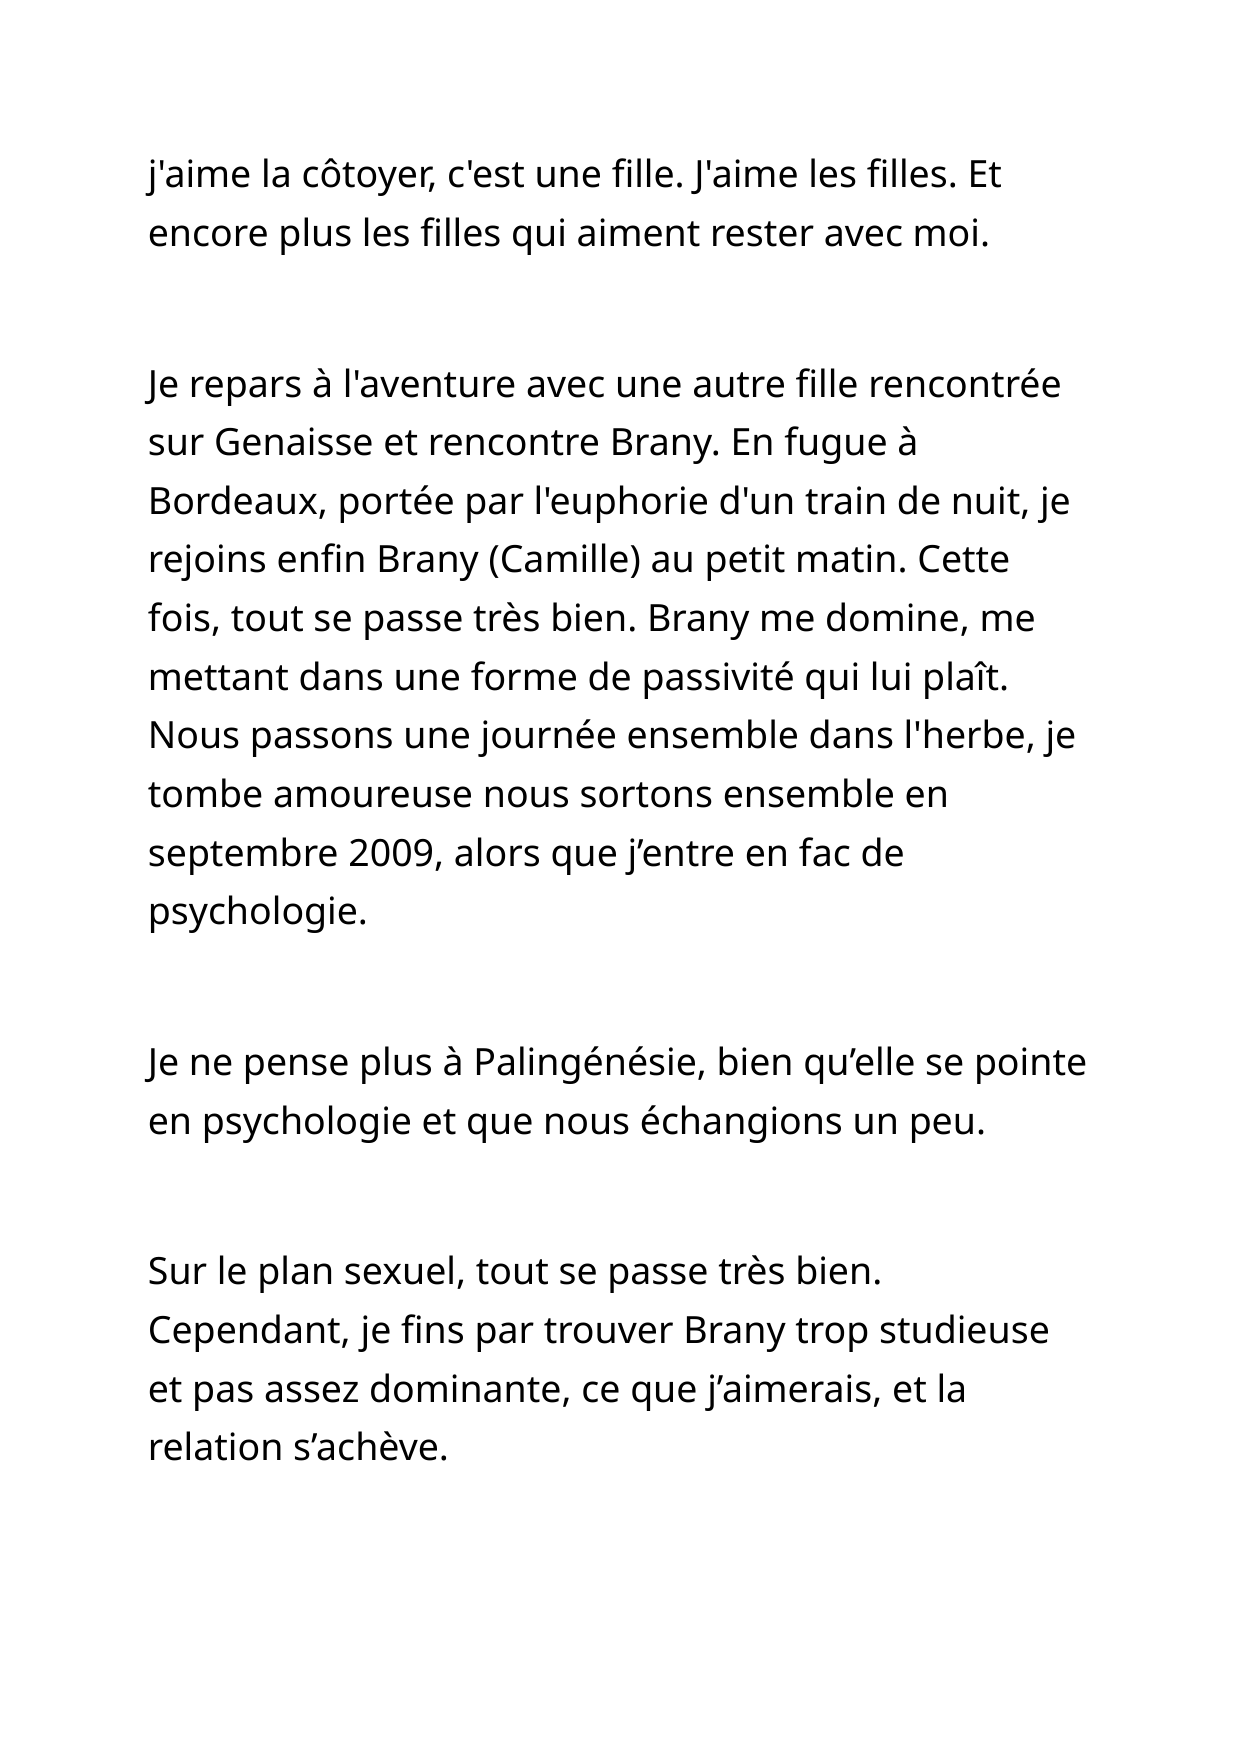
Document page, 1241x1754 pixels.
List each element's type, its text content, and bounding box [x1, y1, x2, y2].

text Je ne pense plus à Palingénésie, bien qu’elle se pointe en psychologie et que nous échangions un peu. [148, 1035, 1093, 1145]
text Sur le plan sexuel, tout se passe très bien. Cependant, je fins par trouver Brany trop studieuse et pas assez dominante, ce que j’aimerais, et la relation s’achève. [148, 1244, 1093, 1472]
text j'aime la côtoyer, c'est une fille. J'aime les filles. Et encore plus les filles qui aiment rester avec moi. [148, 148, 1093, 257]
text Je repars à l'aventure avec une autre fille rencontrée sur Genaisse et rencontre Brany. En fugue à Bordeaux, portée par l'euphorie d'un train de nuit, je rejoins enfin Brany (Camille) au petit matin. Cette fois, tout se passe très bien. Brany me domine, me mettant dans une forme de passivité qui lui plaît. Nous passons une journée ensemble dans l'herbe, je tombe amoureuse nous sortons ensemble en septembre 2009, alors que j’entre en fac de psychologie. [148, 357, 1093, 936]
